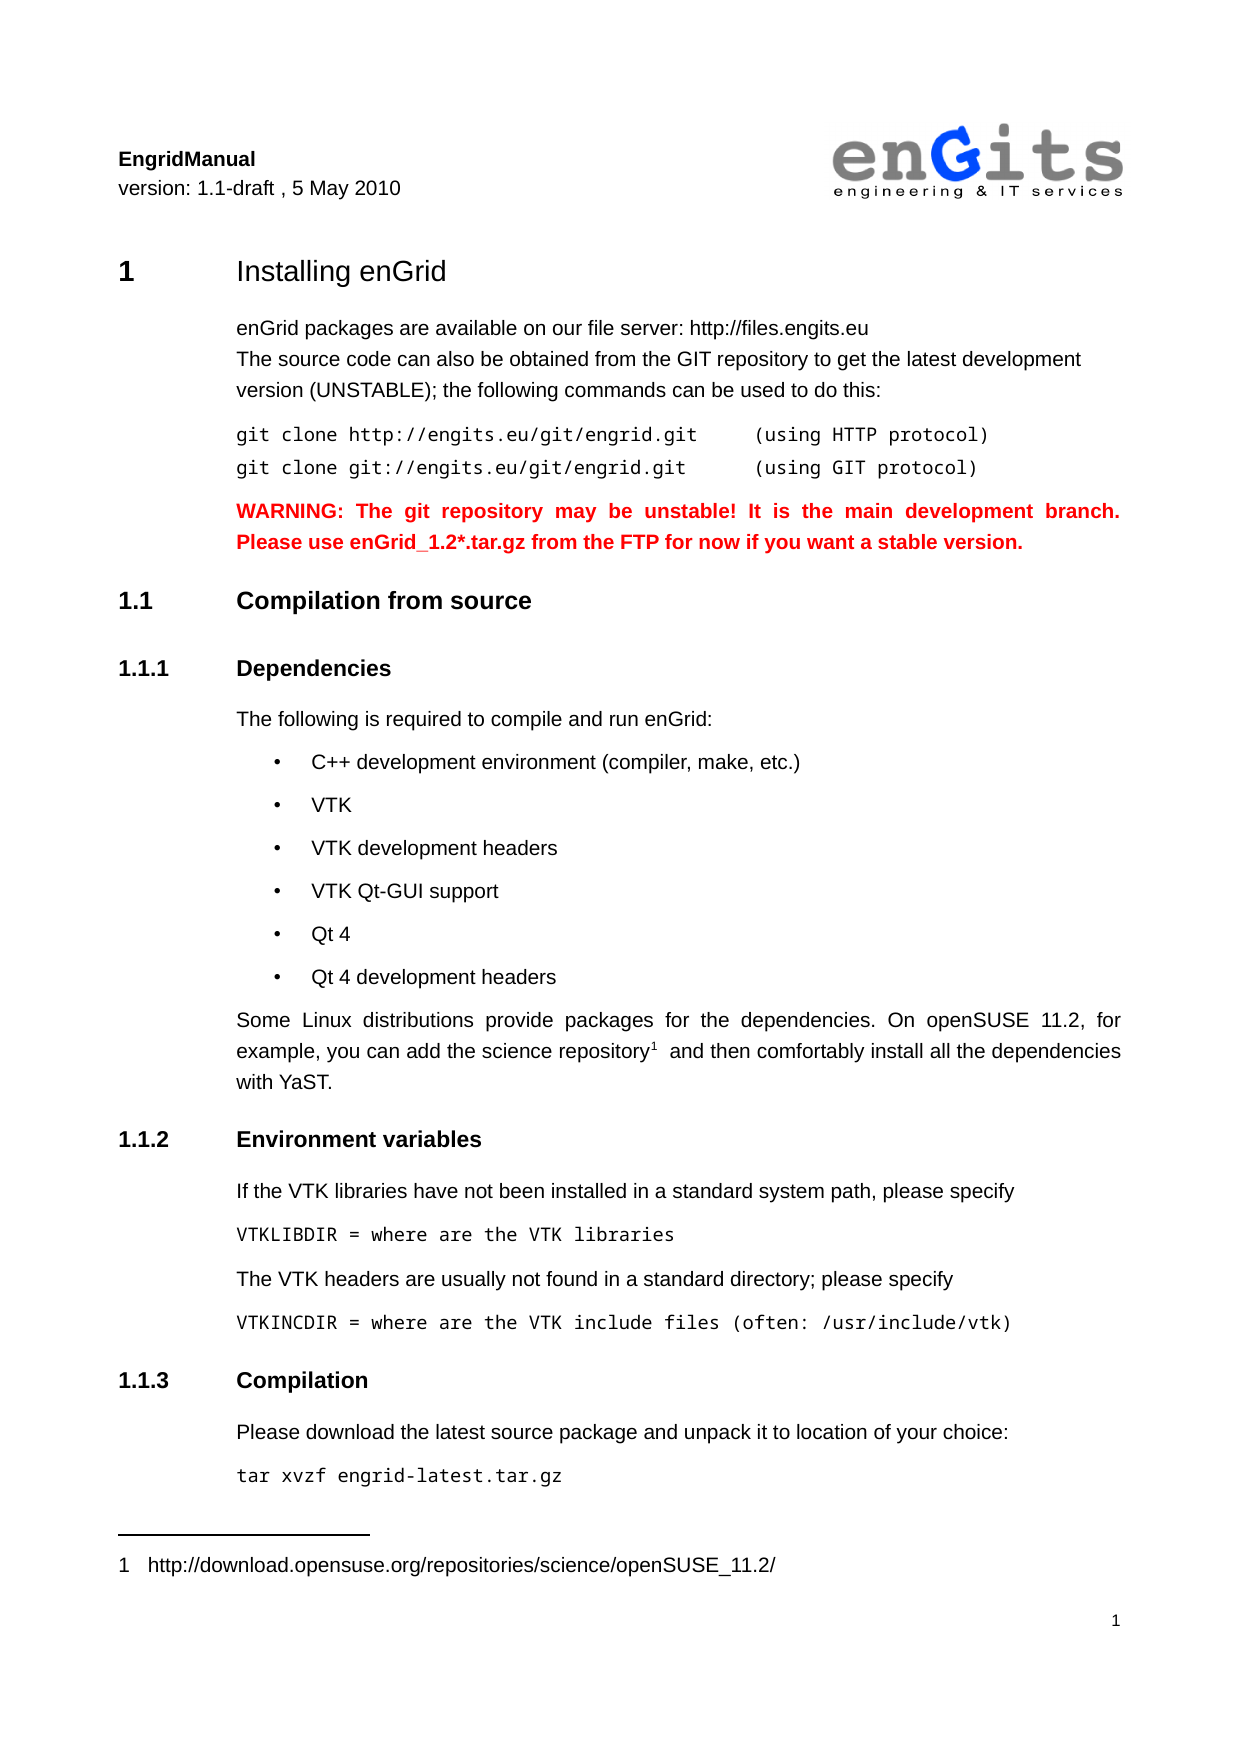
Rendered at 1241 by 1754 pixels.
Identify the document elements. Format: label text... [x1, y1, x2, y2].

picture [823, 122, 1131, 200]
subtitle Installing enGrid [118, 254, 1122, 288]
text VTKINCDIR = where are the VTK include files (often: /usr/include/vtk) [236, 1309, 1122, 1335]
list VTK Qt-GUI support [274, 879, 1122, 903]
list Qt 4 development headers [274, 965, 1122, 989]
subtitle Compilation from source [118, 586, 1122, 615]
text Some Linux distributions provide packages for the dependencies. On openSUSE 11.2, for example, you can add the science repository and then comfortably install all the dependencies with YaST. [236, 1008, 1122, 1094]
text VTKLIBDIR = where are the VTK libraries [236, 1221, 1122, 1247]
text The following is required to compile and run enGrid: [236, 707, 1122, 731]
text enGrid packages are available on our file server: http://files.engits.eu The source code can also be obtained from the GIT repository to get the latest development version (UNSTABLE); the following commands can be used to do this: [236, 316, 1122, 402]
text Please download the latest source package and unpack it to location of your choice: [236, 1419, 1122, 1443]
text If the VTK libraries have not been installed in a standard system path, please specify [236, 1178, 1122, 1202]
text http://download.opensuse.org/repositories/science/openSUSE_11.2/ [118, 1553, 1122, 1577]
subtitle Environment variables [118, 1126, 1122, 1153]
text git clone http://engits.eu/git/engrid.git (using HTTP protocol) git clone git://engits.eu/git/engrid.git (using GIT protocol) [236, 421, 1122, 479]
list VTK [274, 793, 1122, 817]
list C++ development environment (compiler, make, etc.) [274, 750, 1122, 774]
subtitle Compilation [118, 1367, 1122, 1394]
list Qt 4 [274, 922, 1122, 946]
subtitle Dependencies [118, 655, 1122, 681]
list VTK development headers [274, 836, 1122, 860]
text The VTK headers are usually not found in a standard directory; please specify [236, 1266, 1122, 1290]
text WARNING: The git repository may be unstable! It is the main development branch. Please use enGrid_1.2*.tar.gz from the FTP for now if you want a stable version. [236, 499, 1122, 554]
text tar xvzf engrid-latest.tar.gz [236, 1462, 1122, 1488]
